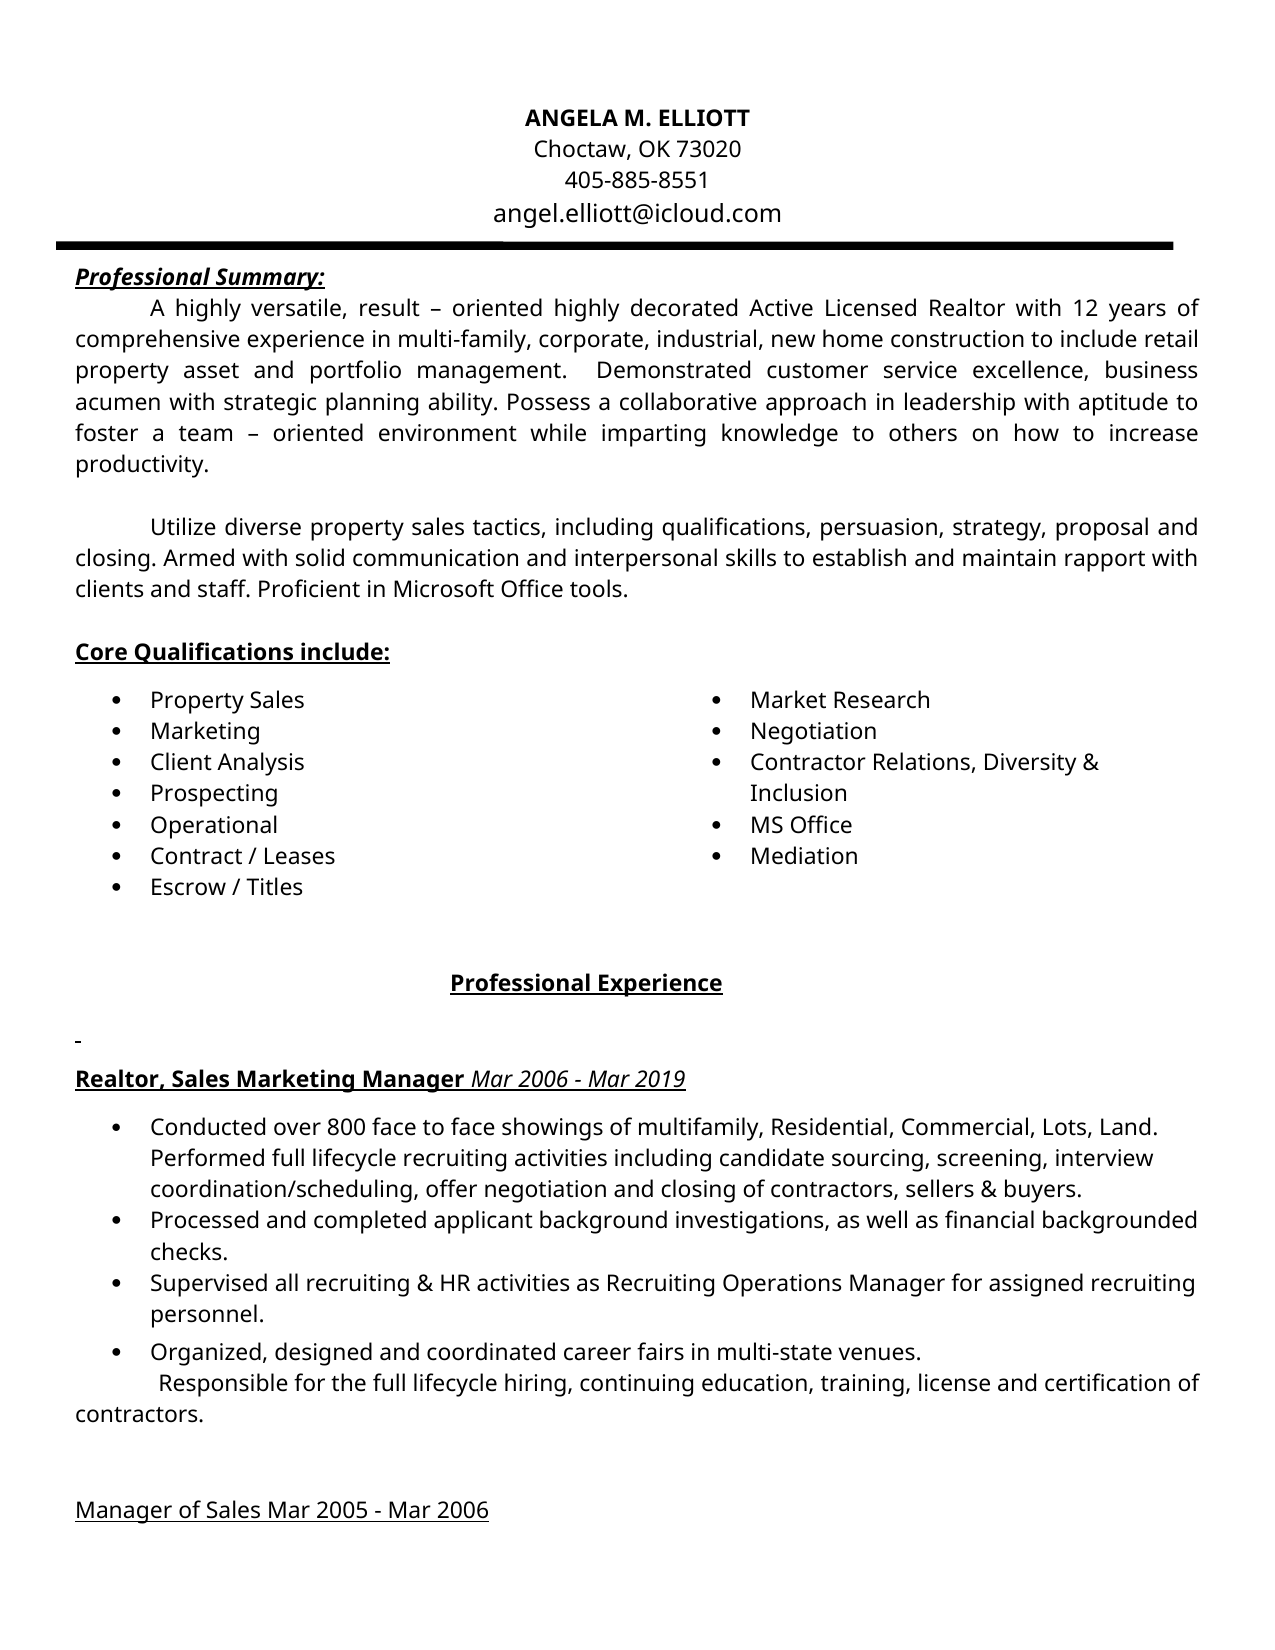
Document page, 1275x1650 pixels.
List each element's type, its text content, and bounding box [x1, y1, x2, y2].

text Professional Experience [375, 967, 1200, 998]
list Organized, designed and coordinated career fairs in multi-state venues. [112, 1336, 1200, 1367]
list Negotiation [712, 715, 1200, 746]
text Professional Summary: [75, 261, 1200, 292]
list Prospecting [112, 777, 600, 809]
list MS Office [712, 809, 1200, 840]
text 405-885-8551 [75, 164, 1200, 195]
text Core Qualifications include: [75, 636, 1200, 667]
list Client Analysis [112, 746, 600, 777]
list Property Sales [112, 684, 600, 715]
list Supervised all recruiting & HR activities as Recruiting Operations Manager for assigned recruiting personnel. [112, 1267, 1200, 1329]
text Choctaw, OK 73020 [75, 133, 1200, 164]
list Operational [112, 809, 600, 840]
text Manager of Sales Mar 2005 - Mar 2006 [75, 1494, 1200, 1526]
list Market Research [712, 684, 1200, 715]
text Utilize diverse property sales tactics, including qualifications, persuasion, strategy, proposal and closing. Armed with solid communication and interpersonal skills to establish and maintain rapport with clients and staff. Proficient in Microsoft Office tools. [75, 511, 1200, 604]
list Escrow / Titles [112, 871, 600, 902]
text Realtor, Sales Marketing Manager Mar 2006 - Mar 2019 [75, 1063, 1200, 1094]
text ANGELA M. ELLIOTT [75, 102, 1200, 133]
list Mediation [712, 840, 1200, 871]
list Marketing [112, 715, 600, 746]
list Processed and completed applicant background investigations, as well as financial backgrounded checks. [112, 1204, 1200, 1267]
text Responsible for the full lifecycle hiring, continuing education, training, license and certification of contractors. [75, 1367, 1200, 1430]
list Conducted over 800 face to face showings of multifamily, Residential, Commercial, Lots, Land. Performed full lifecycle recruiting activities including candidate sourcing, screening, interview coordination/scheduling, offer negotiation and closing of contractors, sellers & buyers. [112, 1111, 1200, 1204]
text A highly versatile, result – oriented highly decorated Active Licensed Realtor with 12 years of comprehensive experience in multi-family, corporate, industrial, new home construction to include retail property asset and portfolio management. Demonstrated customer service excellence, business acumen with strategic planning ability. Possess a collaborative approach in leadership with aptitude to foster a team – oriented environment while imparting knowledge to others on how to increase productivity. [75, 292, 1200, 479]
list Contractor Relations, Diversity & Inclusion [712, 746, 1200, 809]
text angel.elliott@icloud.com [75, 195, 1200, 229]
list Contract / Leases [112, 840, 600, 871]
